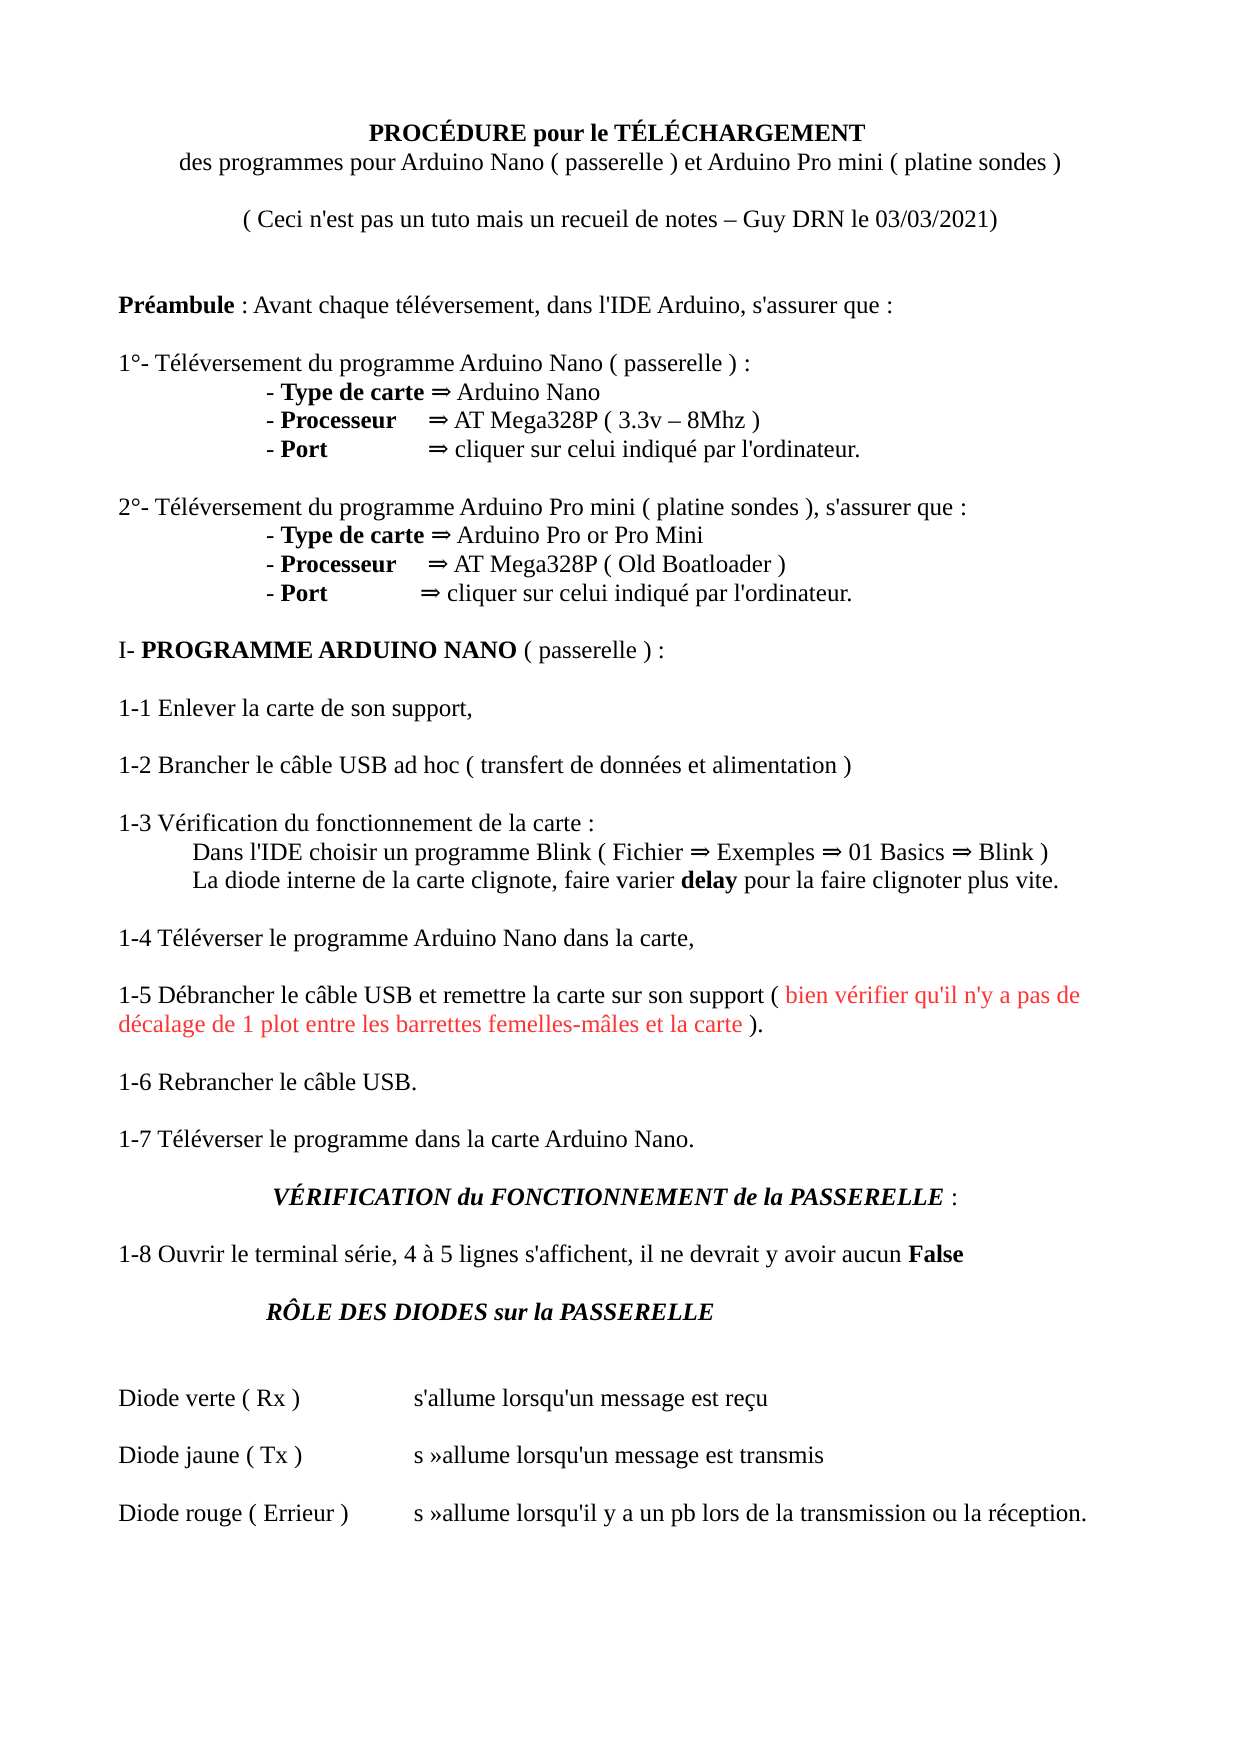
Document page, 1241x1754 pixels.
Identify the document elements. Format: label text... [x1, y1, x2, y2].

text 1-3 Vérification du fonctionnement de la carte : [118, 808, 1122, 837]
text 1°- Téléversement du programme Arduino Nano ( passerelle ) : [118, 348, 1122, 377]
text PROCÉDURE pour le TÉLÉCHARGEMENT [118, 118, 1122, 147]
text 1-7 Téléverser le programme dans la carte Arduino Nano. [118, 1124, 1122, 1153]
text 1-1 Enlever la carte de son support, [118, 693, 1122, 722]
text La diode interne de la carte clignote, faire varier delay pour la faire clignoter plus vite. [118, 866, 1122, 894]
text Diode rouge ( Errieur ) s »allume lorsqu'il y a un pb lors de la transmission ou la réception. [118, 1498, 1122, 1527]
text I- PROGRAMME ARDUINO NANO ( passerelle ) : [118, 636, 1122, 664]
text 1-8 Ouvrir le terminal série, 4 à 5 lignes s'affichent, il ne devrait y avoir aucun False [118, 1239, 1122, 1268]
text 1-4 Téléverser le programme Arduino Nano dans la carte, [118, 923, 1122, 952]
text - Type de carte ⇒ Arduino Pro or Pro Mini [118, 521, 1122, 549]
text - Port ⇒ cliquer sur celui indiqué par l'ordinateur. [118, 578, 1122, 607]
text - Type de carte ⇒ Arduino Nano [118, 377, 1122, 406]
text Diode jaune ( Tx ) s »allume lorsqu'un message est transmis [118, 1441, 1122, 1469]
text - Port ⇒ cliquer sur celui indiqué par l'ordinateur. [118, 434, 1122, 463]
text Préambule : Avant chaque téléversement, dans l'IDE Arduino, s'assurer que : [118, 291, 1122, 319]
text - Processeur ⇒ AT Mega328P ( Old Boatloader ) [118, 549, 1122, 578]
text VÉRIFICATION du FONCTIONNEMENT de la PASSERELLE : [118, 1182, 1122, 1211]
text RÔLE DES DIODES sur la PASSERELLE [118, 1297, 1122, 1326]
text 1-6 Rebrancher le câble USB. [118, 1067, 1122, 1096]
text 2°- Téléversement du programme Arduino Pro mini ( platine sondes ), s'assurer que : [118, 492, 1122, 521]
text des programmes pour Arduino Nano ( passerelle ) et Arduino Pro mini ( platine sondes ) [118, 147, 1122, 176]
text Dans l'IDE choisir un programme Blink ( Fichier ⇒ Exemples ⇒ 01 Basics ⇒ Blink ) [118, 837, 1122, 866]
text Diode verte ( Rx ) s'allume lorsqu'un message est reçu [118, 1383, 1122, 1412]
text ( Ceci n'est pas un tuto mais un recueil de notes – Guy DRN le 03/03/2021) [118, 204, 1122, 233]
text 1-2 Brancher le câble USB ad hoc ( transfert de données et alimentation ) [118, 751, 1122, 779]
text 1-5 Débrancher le câble USB et remettre la carte sur son support ( bien vérifier qu'il n'y a pas de décalage de 1 plot entre les barrettes femelles-mâles et la carte ). [118, 981, 1122, 1038]
text - Processeur ⇒ AT Mega328P ( 3.3v – 8Mhz ) [118, 406, 1122, 434]
